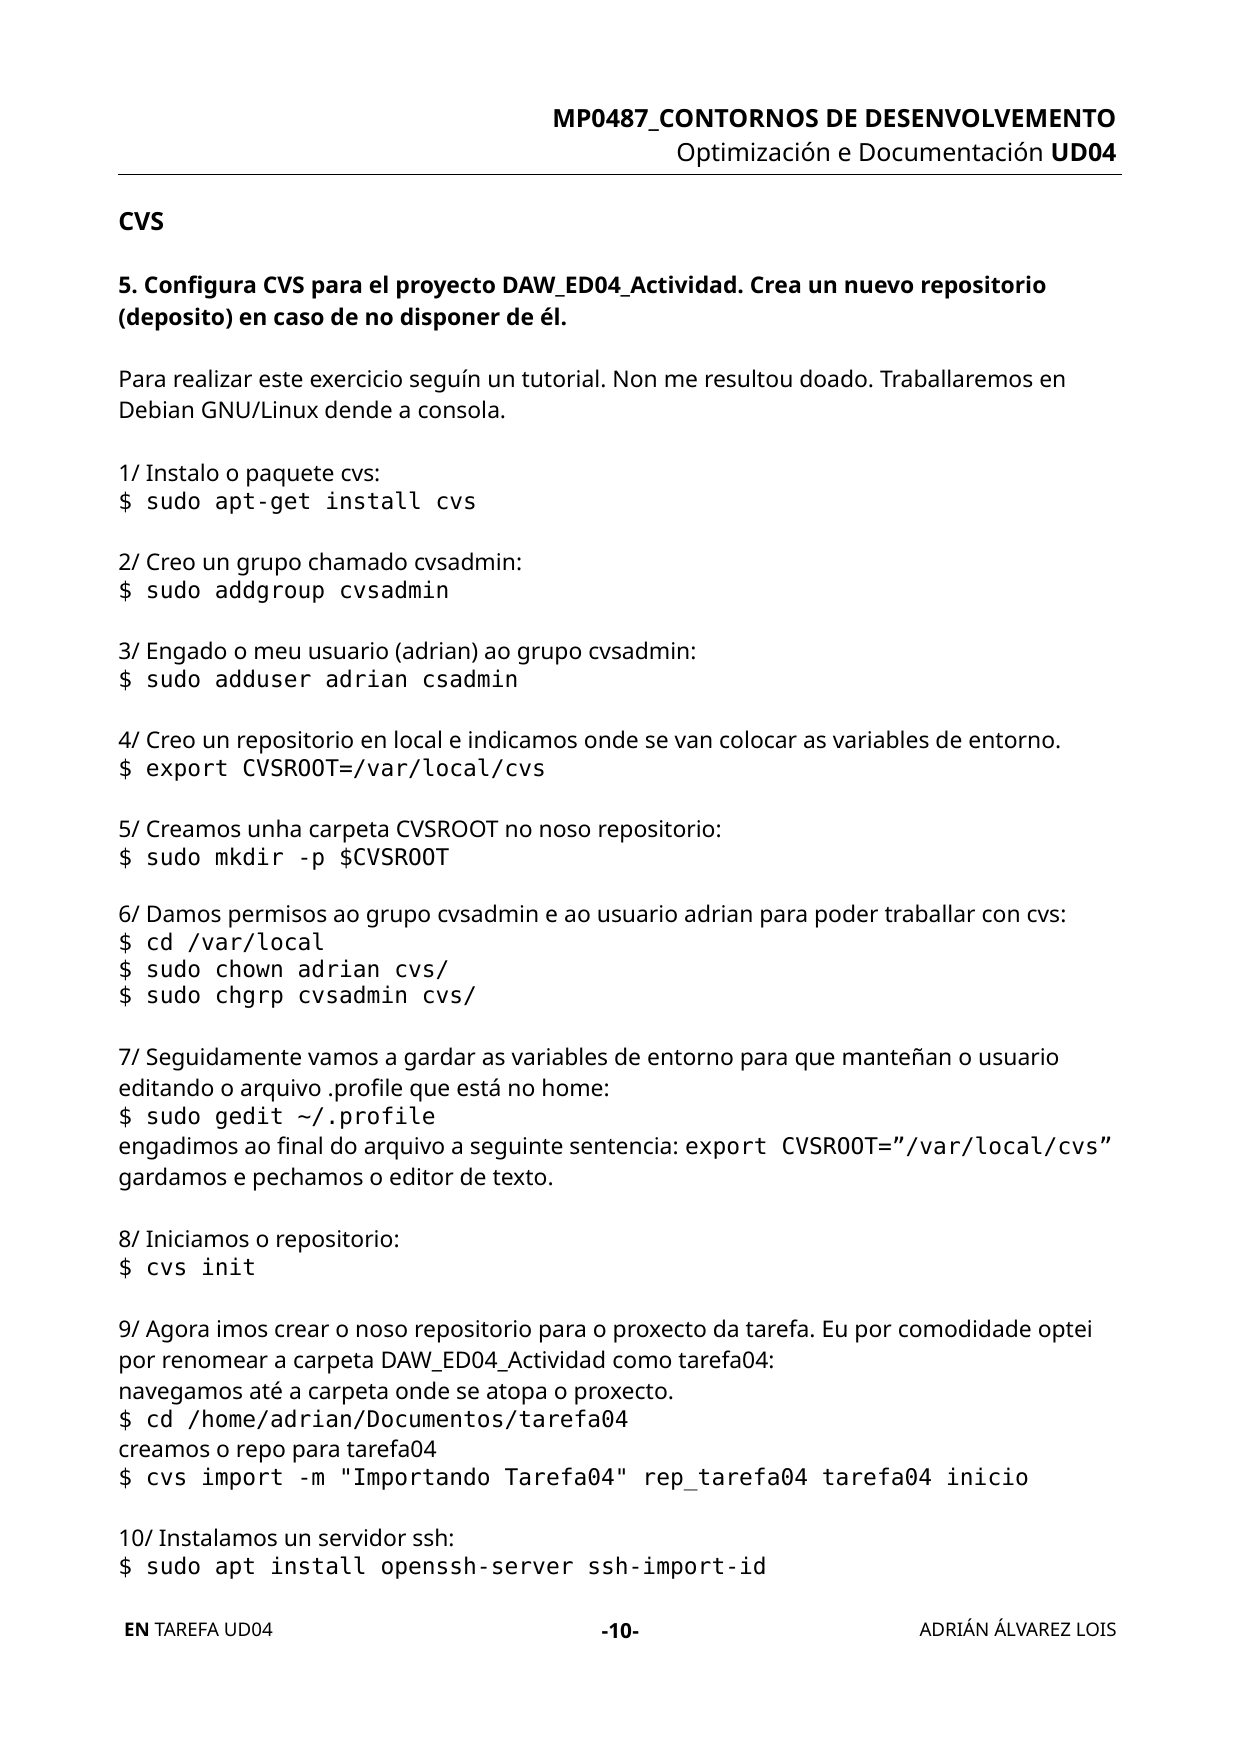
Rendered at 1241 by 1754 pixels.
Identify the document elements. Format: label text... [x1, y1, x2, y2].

text 5. Configura CVS para el proyecto DAW_ED04_Actividad. Crea un nuevo repositorio (deposito) en caso de no disponer de él. [118, 269, 1122, 332]
text 4/ Creo un repositorio en local e indicamos onde se van colocar as variables de entorno. [118, 724, 1122, 755]
text 9/ Agora imos crear o noso repositorio para o proxecto da tarefa. Eu por comodidade optei por renomear a carpeta DAW_ED04_Actividad como tarefa04: [118, 1312, 1122, 1375]
text CVS [118, 204, 1122, 238]
text $ cvs init [118, 1254, 1122, 1281]
text $ cd /var/local [118, 929, 1122, 956]
text Para realizar este exercicio seguín un tutorial. Non me resultou doado. Traballaremos en Debian GNU/Linux dende a consola. [118, 363, 1122, 425]
text $ sudo gedit ~/.profile [118, 1103, 1122, 1129]
text $ sudo chgrp cvsadmin cvs/ [118, 982, 1122, 1009]
text $ sudo addgroup cvsadmin [118, 577, 1122, 604]
text 1/ Instalo o paquete cvs: [118, 457, 1122, 488]
text 3/ Engado o meu usuario (adrian) ao grupo cvsadmin: [118, 635, 1122, 666]
text 8/ Iniciamos o repositorio: [118, 1223, 1122, 1254]
text $ cd /home/adrian/Documentos/tarefa04 [118, 1406, 1122, 1433]
text 2/ Creo un grupo chamado cvsadmin: [118, 546, 1122, 577]
text $ sudo apt-get install cvs [118, 488, 1122, 514]
text 6/ Damos permisos ao grupo cvsadmin e ao usuario adrian para poder traballar con cvs: [118, 898, 1122, 929]
text $ sudo chown adrian cvs/ [118, 956, 1122, 982]
text gardamos e pechamos o editor de texto. [118, 1161, 1122, 1192]
text $ export CVSROOT=/var/local/cvs [118, 755, 1122, 782]
text engadimos ao final do arquivo a seguinte sentencia: export CVSROOT=”/var/local/cvs” [118, 1129, 1122, 1161]
text $ cvs import -m "Importando Tarefa04" rep_tarefa04 tarefa04 inicio [118, 1464, 1122, 1491]
text 5/ Creamos unha carpeta CVSROOT no noso repositorio: [118, 813, 1122, 844]
text creamos o repo para tarefa04 [118, 1433, 1122, 1464]
text $ sudo apt install openssh-server ssh-import-id [118, 1553, 1122, 1580]
text $ sudo mkdir -p $CVSROOT [118, 844, 1122, 871]
text 10/ Instalamos un servidor ssh: [118, 1522, 1122, 1553]
text 7/ Seguidamente vamos a gardar as variables de entorno para que manteñan o usuario editando o arquivo .profile que está no home: [118, 1040, 1122, 1103]
text $ sudo adduser adrian csadmin [118, 666, 1122, 693]
text navegamos até a carpeta onde se atopa o proxecto. [118, 1375, 1122, 1406]
